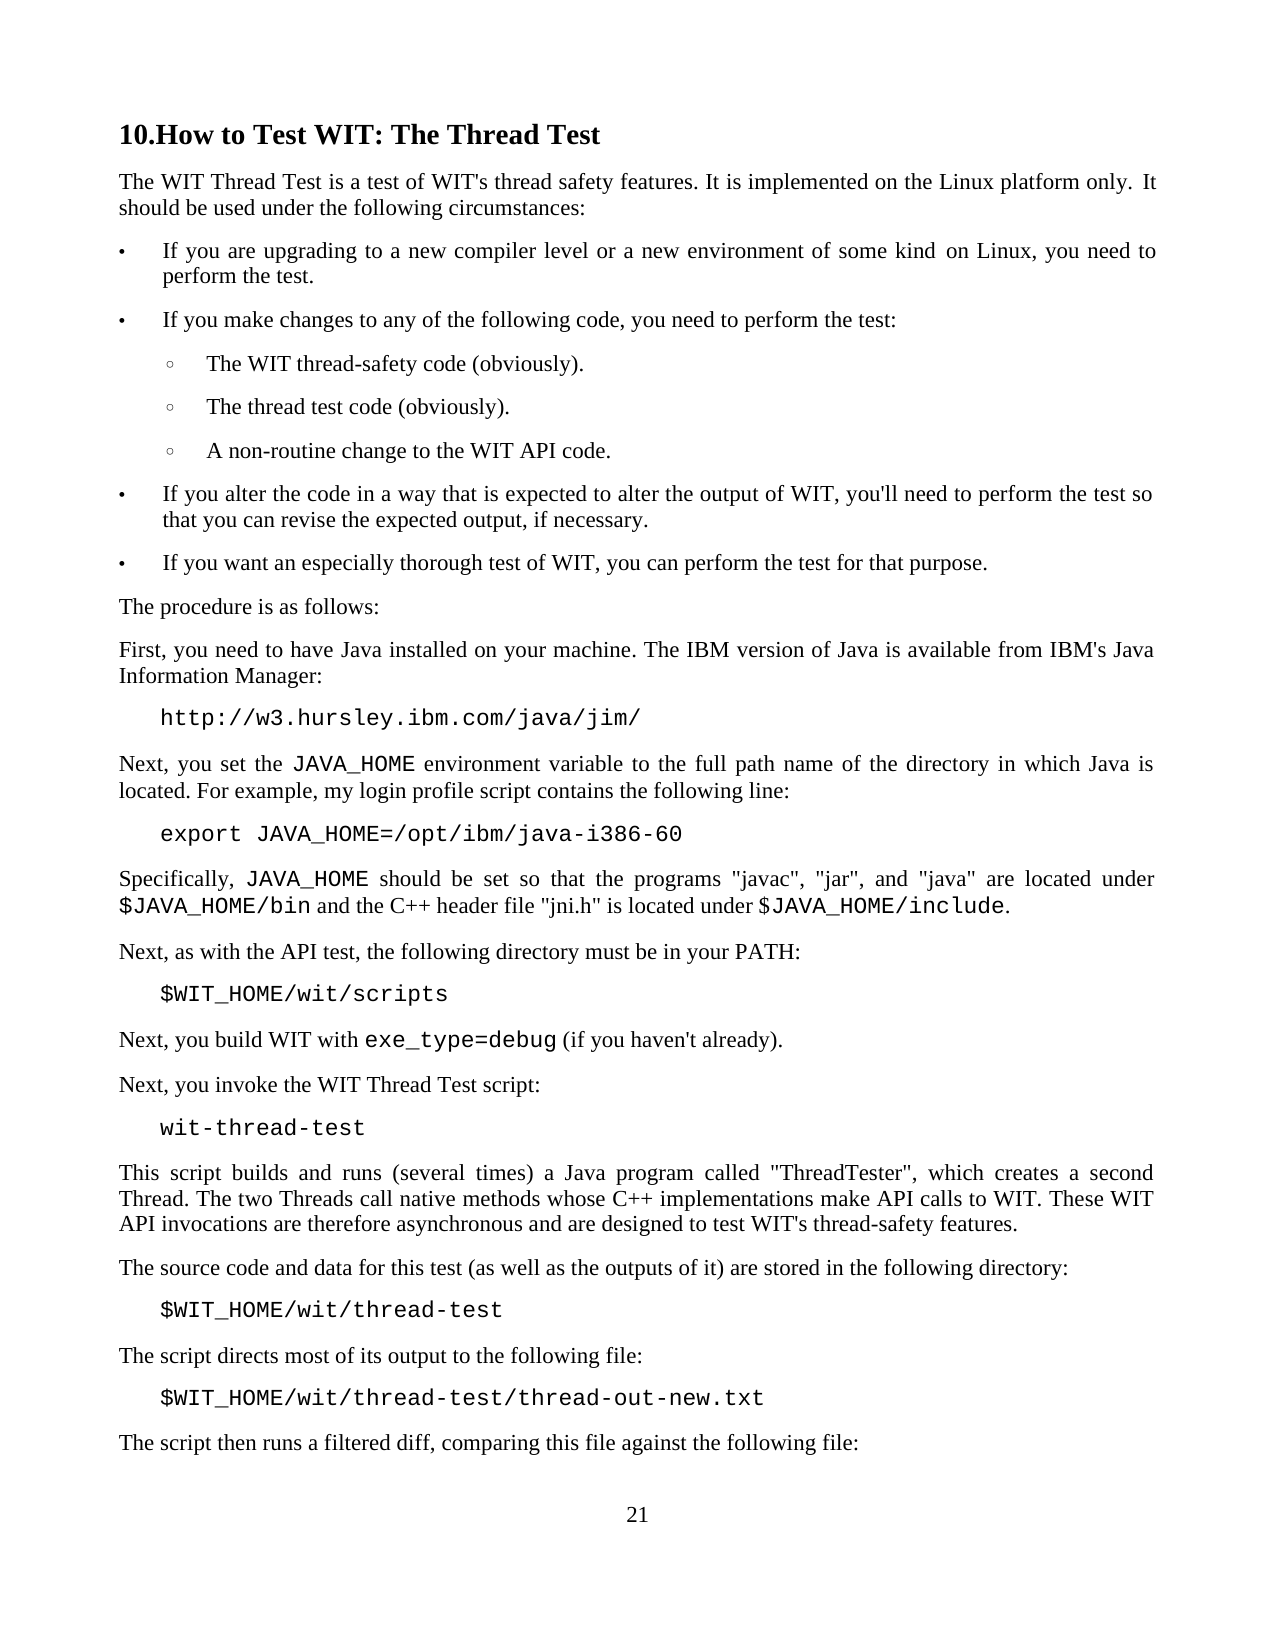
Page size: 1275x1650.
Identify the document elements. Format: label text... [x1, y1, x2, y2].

list If you alter the code in a way that is expected to alter the output of WIT, you'll need to perform the test so that you can revise the expected output, if necessary. [118, 481, 1156, 532]
text This script builds and runs (several times) a Java program called "ThreadTester", which creates a second Thread. The two Threads call native methods whose C++ implementations make API calls to WIT. These WIT API invocations are therefore asynchronous and are designed to test WIT's thread-safety features. [118, 1160, 1156, 1237]
text $WIT_HOME/wit/thread-test [118, 1298, 1156, 1324]
text $WIT_HOME/wit/thread-test/thread-out-new.txt [118, 1386, 1156, 1412]
subtitle How to Test WIT: The Thread Test [118, 118, 1156, 151]
text $WIT_HOME/wit/scripts [118, 982, 1156, 1009]
text The source code and data for this test (as well as the outputs of it) are stored in the following directory: [118, 1255, 1156, 1280]
text Next, you invoke the WIT Thread Test script: [118, 1072, 1156, 1098]
text First, you need to have Java installed on your machine. The IBM version of Java is available from IBM's Java Information Manager: [118, 637, 1156, 688]
list If you make changes to any of the following code, you need to perform the test: [118, 307, 1156, 332]
list The thread test code (obviously). [162, 394, 1156, 419]
list If you want an especially thorough test of WIT, you can perform the test for that purpose. [118, 550, 1156, 576]
text Next, you set the JAVA_HOME environment variable to the full path name of the directory in which Java is located. For example, my login profile script contains the following line: [118, 751, 1156, 804]
text http://w3.hursley.ibm.com/java/jim/ [118, 706, 1156, 733]
list The WIT thread-safety code (obviously). [162, 351, 1156, 376]
text wit-thread-test [118, 1116, 1156, 1142]
text The WIT Thread Test is a test of WIT's thread safety features. It is implemented on the Linux platform only. It should be used under the following circumstances: [118, 169, 1156, 220]
text Specifically, JAVA_HOME should be set so that the programs "javac", "jar", and "java" are located under $JAVA_HOME/bin and the C++ header file "jni.h" is located under $JAVA_HOME/include. [118, 866, 1156, 921]
text Next, as with the API test, the following directory must be in your PATH: [118, 939, 1156, 964]
list If you are upgrading to a new compiler level or a new environment of some kind on Linux, you need to perform the test. [118, 238, 1156, 289]
text export JAVA_HOME=/opt/ibm/java-i386-60 [118, 822, 1156, 848]
text Next, you build WIT with exe_type=debug (if you haven't already). [118, 1027, 1156, 1054]
text The script directs most of its output to the following file: [118, 1342, 1156, 1368]
text The script then runs a filtered diff, comparing this file against the following file: [118, 1430, 1156, 1456]
text The procedure is as follows: [118, 594, 1156, 619]
list A non-routine change to the WIT API code. [162, 438, 1156, 463]
